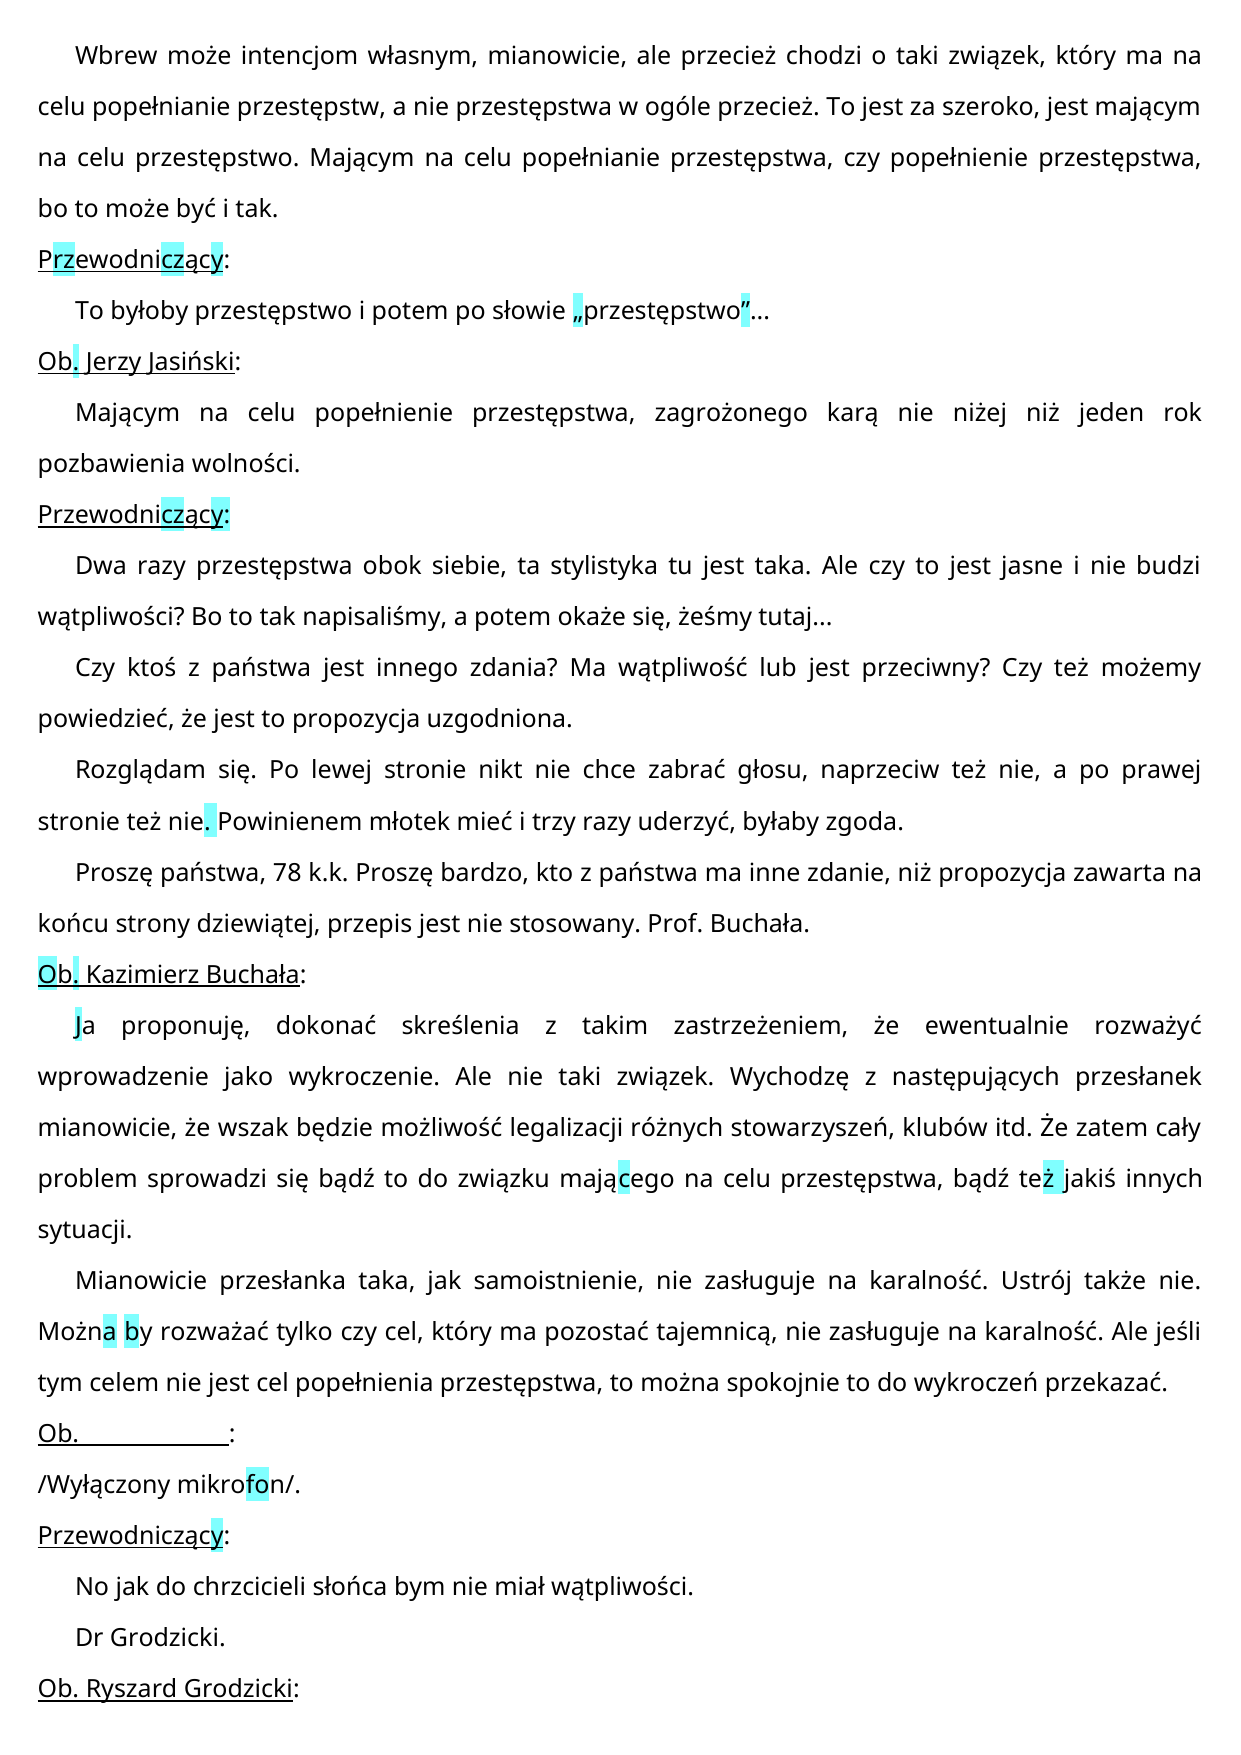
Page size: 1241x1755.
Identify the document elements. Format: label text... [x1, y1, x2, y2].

text /Wyłączony mikrofon/. [37, 1467, 1203, 1501]
text To byłoby przestępstwo i potem po słowie „przestępstwo”... [37, 293, 1203, 327]
text Ob. Ryszard Grodzicki: [37, 1671, 1203, 1705]
text Ob. Jerzy Jasiński: [37, 344, 1203, 378]
text Mającym na celu popełnienie przestępstwa, zagrożonego karą nie niżej niż jeden rok pozbawienia wolności. [37, 395, 1203, 480]
text Ob. : [37, 1416, 1203, 1450]
text Przewodniczący: [37, 1518, 1203, 1552]
text Dr Grodzicki. [37, 1620, 1203, 1654]
text Rozglądam się. Po lewej stronie nikt nie chce zabrać głosu, naprzeciw też nie, a po prawej stronie też nie. Powinienem młotek mieć i trzy razy uderzyć, byłaby zgoda. [37, 752, 1203, 837]
text Czy ktoś z państwa jest innego zdania? Ma wątpliwość lub jest przeciwny? Czy też możemy powiedzieć, że jest to propozycja uzgodniona. [37, 650, 1203, 735]
text No jak do chrzcicieli słońca bym nie miał wątpliwości. [37, 1569, 1203, 1603]
text Ob. Kazimierz Buchała: [37, 956, 1203, 990]
text Wbrew może intencjom własnym, mianowicie, ale przecież chodzi o taki związek, który ma na celu popełnianie przestępstw, a nie przestępstwa w ogóle przecież. To jest za szeroko, jest mającym na celu przestępstwo. Mającym na celu popełnianie przestępstwa, czy popełnienie przestępstwa, bo to może być i tak. [37, 37, 1203, 225]
text Proszę państwa, 78 k.k. Proszę bardzo, kto z państwa ma inne zdanie, niż propozycja zawarta na końcu strony dziewiątej, przepis jest nie stosowany. Prof. Buchała. [37, 854, 1203, 939]
text Ja proponuję, dokonać skreślenia z takim zastrzeżeniem, że ewentualnie rozważyć wprowadzenie jako wykroczenie. Ale nie taki związek. Wychodzę z następujących przesłanek mianowicie, że wszak będzie możliwość legalizacji różnych stowarzyszeń, klubów itd. Że zatem cały problem sprowadzi się bądź to do związku mającego na celu przestępstwa, bądź też jakiś innych sytuacji. [37, 1007, 1203, 1246]
text Przewodniczący: [37, 497, 1203, 531]
text Przewodniczący: [37, 242, 1203, 276]
text Dwa razy przestępstwa obok siebie, ta stylistyka tu jest taka. Ale czy to jest jasne i nie budzi wątpliwości? Bo to tak napisaliśmy, a potem okaże się, żeśmy tutaj... [37, 548, 1203, 633]
text Mianowicie przesłanka taka, jak samoistnienie, nie zasługuje na karalność. Ustrój także nie. Można by rozważać tylko czy cel, który ma pozostać tajemnicą, nie zasługuje na karalność. Ale jeśli tym celem nie jest cel popełnienia przestępstwa, to można spokojnie to do wykroczeń przekazać. [37, 1262, 1203, 1399]
